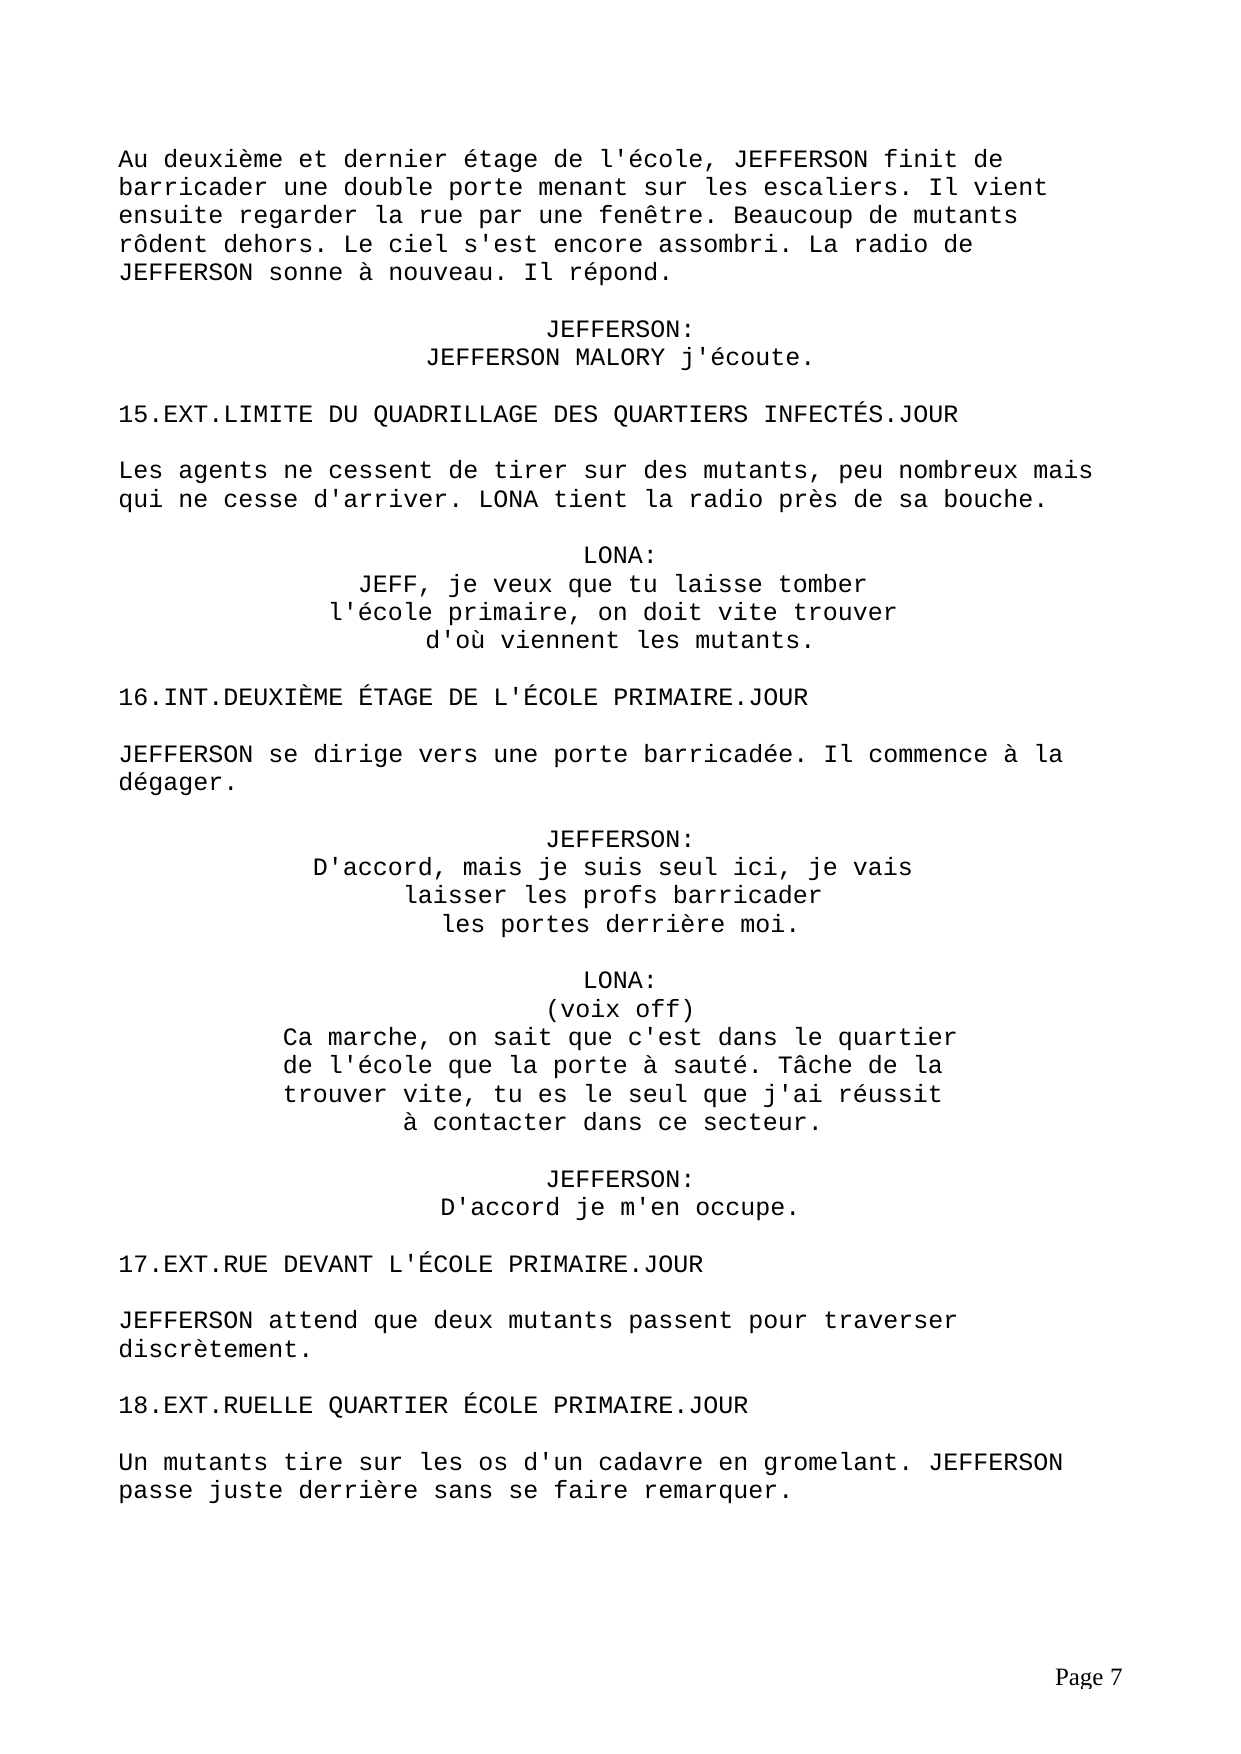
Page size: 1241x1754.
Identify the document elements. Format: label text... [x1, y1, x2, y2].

text (voix off) [118, 996, 1122, 1025]
text D'accord je m'en occupe. [118, 1195, 1122, 1223]
text JEFFERSON: [118, 826, 1122, 855]
text de l'école que la porte à sauté. Tâche de la [118, 1053, 1122, 1081]
text trouver vite, tu es le seul que j'ai réussit [118, 1081, 1122, 1110]
text Ca marche, on sait que c'est dans le quartier [118, 1025, 1122, 1053]
text les portes derrière moi. [118, 911, 1122, 940]
text Les agents ne cessent de tirer sur des mutants, peu nombreux mais qui ne cesse d'arriver. LONA tient la radio près de sa bouche. [118, 458, 1122, 515]
text Un mutants tire sur les os d'un cadavre en gromelant. JEFFERSON passe juste derrière sans se faire remarquer. [118, 1450, 1122, 1506]
text à contacter dans ce secteur. [118, 1110, 1122, 1138]
text l'école primaire, on doit vite trouver [118, 600, 1122, 628]
text JEFF, je veux que tu laisse tomber [118, 571, 1122, 600]
text 16.INT.DEUXIÈME ÉTAGE DE L'ÉCOLE PRIMAIRE.JOUR [118, 685, 1122, 713]
text JEFFERSON: [118, 1166, 1122, 1195]
text JEFFERSON MALORY j'écoute. [118, 345, 1122, 373]
text 15.EXT.LIMITE DU QUADRILLAGE DES QUARTIERS INFECTÉS.JOUR [118, 401, 1122, 430]
text LONA: [118, 968, 1122, 996]
text Au deuxième et dernier étage de l'école, JEFFERSON finit de barricader une double porte menant sur les escaliers. Il vient ensuite regarder la rue par une fenêtre. Beaucoup de mutants rôdent dehors. Le ciel s'est encore assombri. La radio de JEFFERSON sonne à nouveau. Il répond. [118, 146, 1122, 288]
text JEFFERSON se dirige vers une porte barricadée. Il commence à la dégager. [118, 741, 1122, 798]
text d'où viennent les mutants. [118, 628, 1122, 656]
text laisser les profs barricader [118, 883, 1122, 911]
text JEFFERSON: [118, 316, 1122, 345]
text JEFFERSON attend que deux mutants passent pour traverser discrètement. [118, 1308, 1122, 1365]
text 18.EXT.RUELLE QUARTIER ÉCOLE PRIMAIRE.JOUR [118, 1393, 1122, 1421]
text 17.EXT.RUE DEVANT L'ÉCOLE PRIMAIRE.JOUR [118, 1251, 1122, 1280]
text LONA: [118, 543, 1122, 571]
text D'accord, mais je suis seul ici, je vais [118, 855, 1122, 883]
